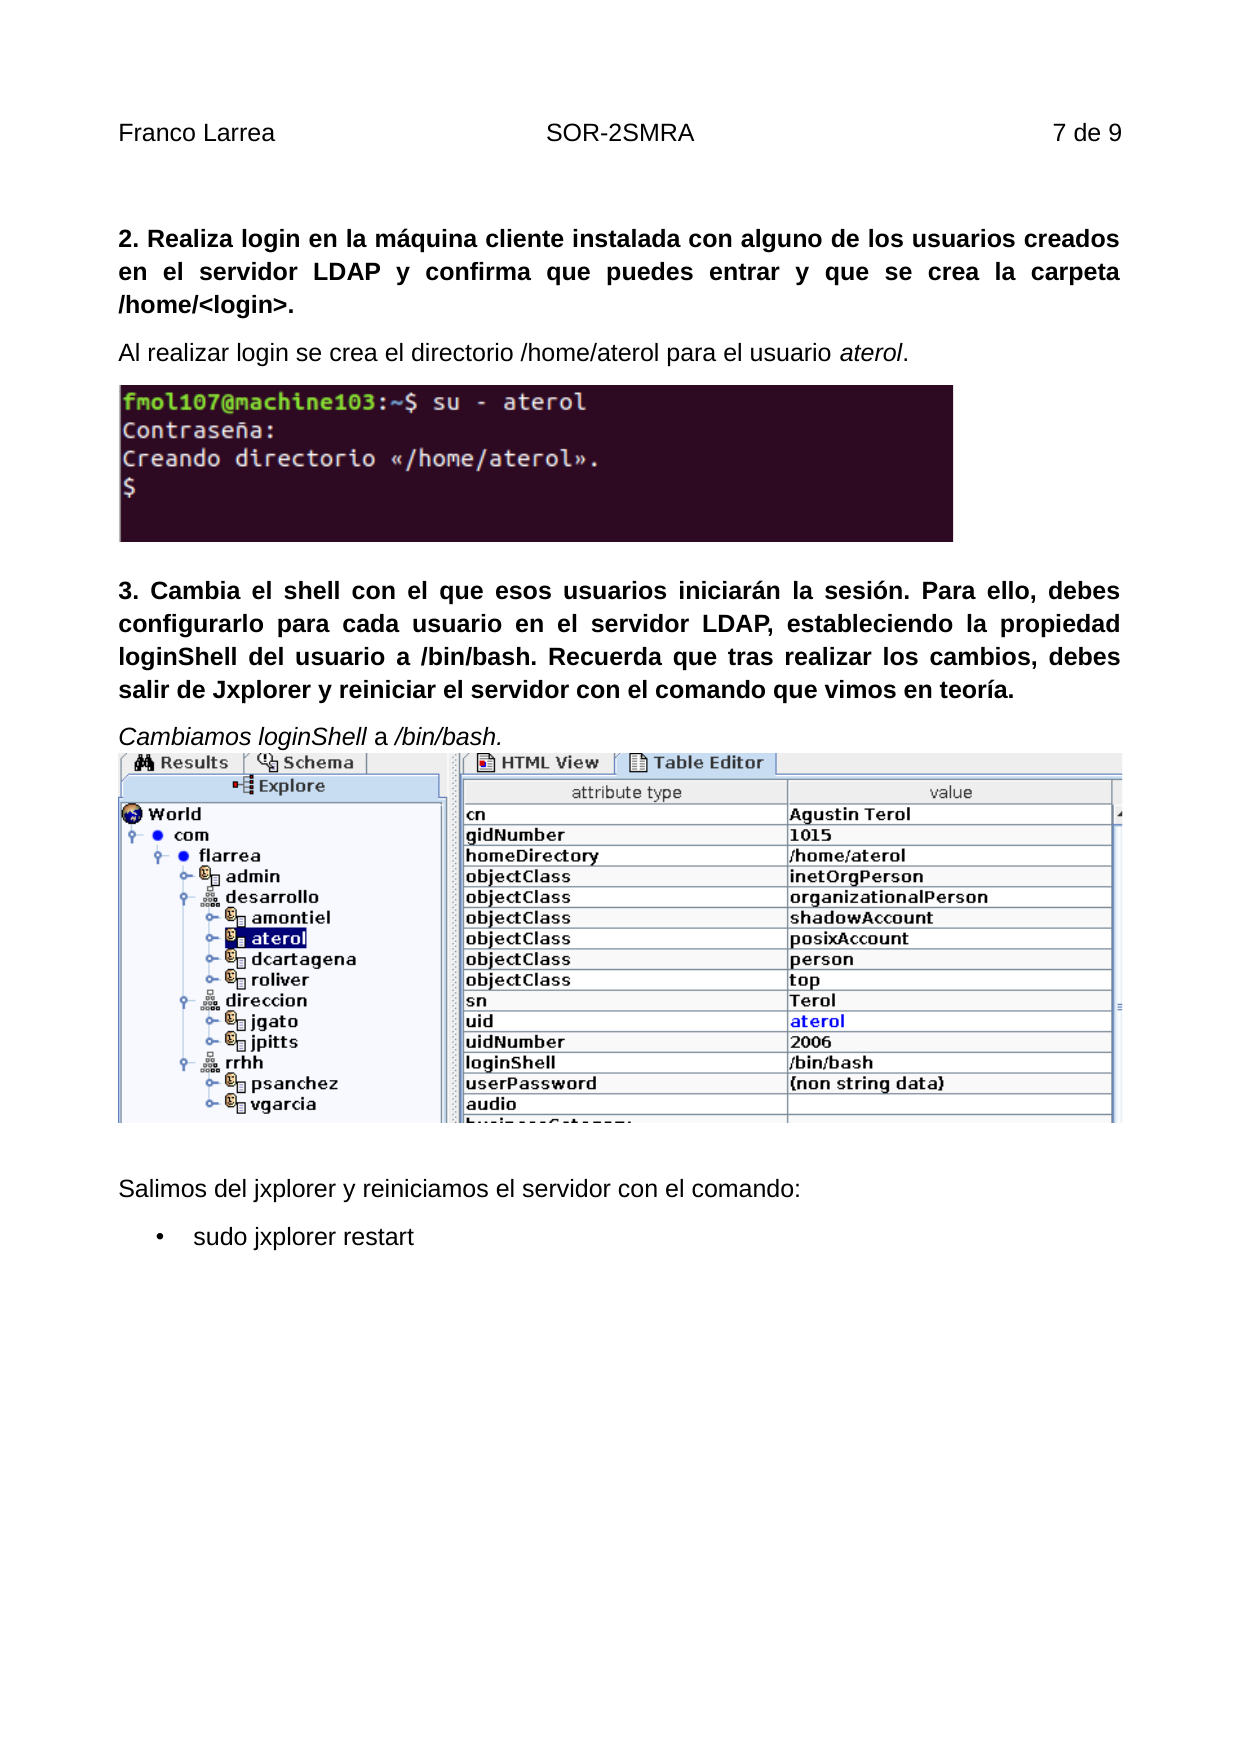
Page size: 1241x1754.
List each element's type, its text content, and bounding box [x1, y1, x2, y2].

list sudo jxplorer restart [156, 1222, 1122, 1251]
text 2. Realiza login en la máquina cliente instalada con alguno de los usuarios creados en el servidor LDAP y confirma que puedes entrar y que se crea la carpeta /home/<login>. [118, 224, 1122, 319]
text 3. Cambia el shell con el que esos usuarios iniciarán la sesión. Para ello, debes configurarlo para cada usuario en el servidor LDAP, estableciendo la propiedad loginShell del usuario a /bin/bash. Recuerda que tras realizar los cambios, debes salir de Jxplorer y reiniciar el servidor con el comando que vimos en teoría. [118, 576, 1122, 703]
text Cambiamos loginShell a /bin/bash. [118, 722, 1122, 751]
text Salimos del jxplorer y reiniciamos el servidor con el comando: [118, 1174, 1122, 1203]
text Al realizar login se crea el directorio /home/aterol para el usuario aterol. [118, 338, 1122, 366]
picture [118, 753, 1123, 1123]
picture [118, 385, 954, 542]
